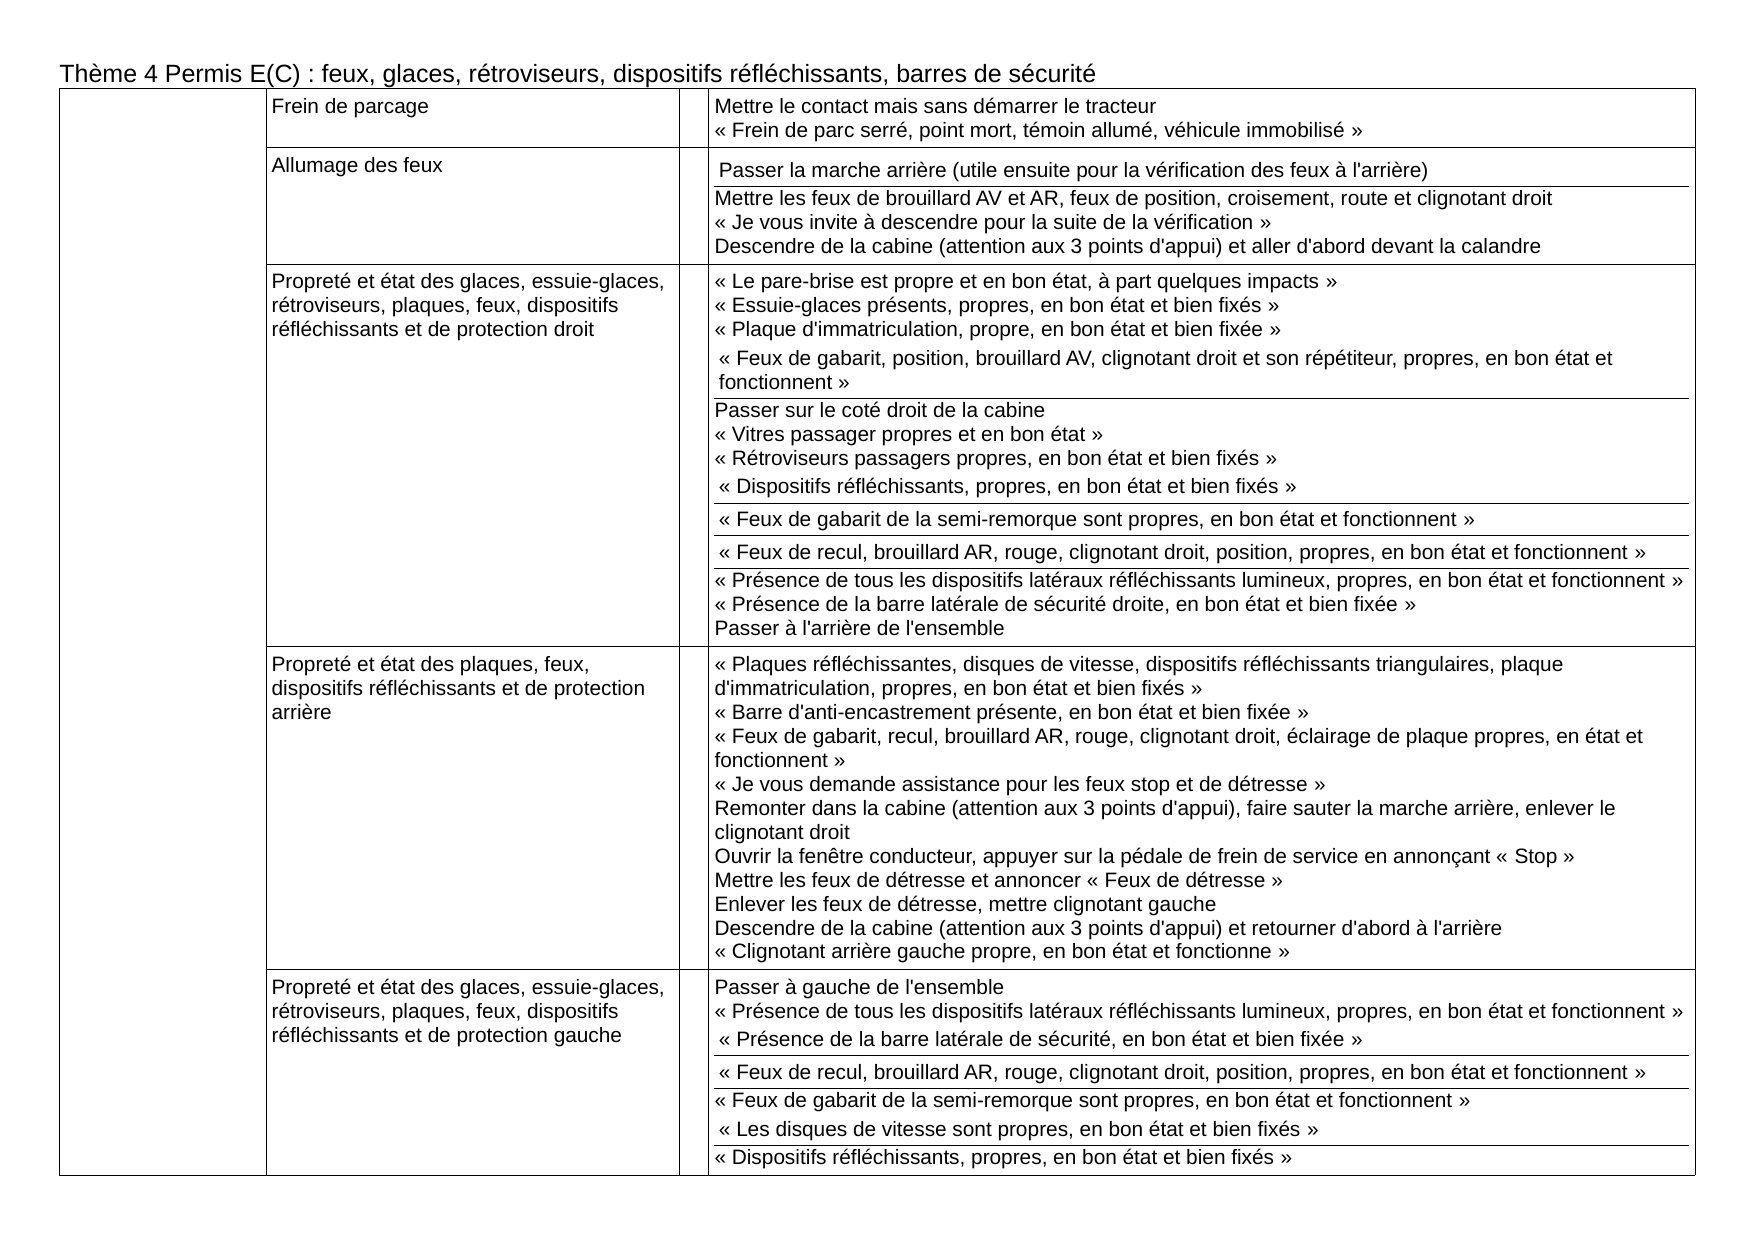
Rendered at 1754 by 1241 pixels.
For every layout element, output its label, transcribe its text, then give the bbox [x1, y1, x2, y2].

table_cell Passer à gauche de l'ensemble « Présence de tous les dispositifs latéraux réfléchissants lumineux, propres, en bon état et fonctionnent » « Présence de la barre latérale de sécurité, en bon état et bien fixée » « Feux de recul, brouillard AR, rouge, clignotant droit, position, propres, en bon état et fonctionnent » « Feux de gabarit de la semi-remorque sont propres, en bon état et fonctionnent » « Les disques de vitesse sont propres, en bon état et bien fixés » « Dispositifs réfléchissants, propres, en bon état et bien fixés » [709, 970, 1695, 1175]
table_cell Propreté et état des glaces, essuie-glaces, rétroviseurs, plaques, feux, dispositifs réfléchissants et de protection droit [267, 265, 679, 646]
table_header [60, 89, 266, 1175]
table_cell [680, 647, 708, 969]
table_header Mettre le contact mais sans démarrer le tracteur « Frein de parc serré, point mort, témoin allumé, véhicule immobilisé » [709, 89, 1695, 147]
table_header [680, 89, 708, 147]
table_cell Propreté et état des plaques, feux, dispositifs réfléchissants et de protection arrière [267, 647, 679, 969]
text Thème 4 Permis E(C) : feux, glaces, rétroviseurs, dispositifs réfléchissants, barres de sécurité [59, 59, 1695, 88]
table_cell Passer la marche arrière (utile ensuite pour la vérification des feux à l'arrière) Mettre les feux de brouillard AV et AR, feux de position, croisement, route et clignotant droit « Je vous invite à descendre pour la suite de la vérification » Descendre de la cabine (attention aux 3 points d'appui) et aller d'abord devant la calandre [709, 148, 1695, 263]
table_cell [680, 970, 708, 1175]
table_cell « Plaques réfléchissantes, disques de vitesse, dispositifs réfléchissants triangulaires, plaque d'immatriculation, propres, en bon état et bien fixés » « Barre d'anti-encastrement présente, en bon état et bien fixée » « Feux de gabarit, recul, brouillard AR, rouge, clignotant droit, éclairage de plaque propres, en état et fonctionnent » « Je vous demande assistance pour les feux stop et de détresse » Remonter dans la cabine (attention aux 3 points d'appui), faire sauter la marche arrière, enlever le clignotant droit Ouvrir la fenêtre conducteur, appuyer sur la pédale de frein de service en annonçant « Stop » Mettre les feux de détresse et annoncer « Feux de détresse » Enlever les feux de détresse, mettre clignotant gauche Descendre de la cabine (attention aux 3 points d'appui) et retourner d'abord à l'arrière « Clignotant arrière gauche propre, en bon état et fonctionne » [709, 647, 1695, 969]
table_cell « Le pare-brise est propre et en bon état, à part quelques impacts » « Essuie-glaces présents, propres, en bon état et bien fixés » « Plaque d'immatriculation, propre, en bon état et bien fixée » « Feux de gabarit, position, brouillard AV, clignotant droit et son répétiteur, propres, en bon état et fonctionnent » Passer sur le coté droit de la cabine « Vitres passager propres et en bon état » « Rétroviseurs passagers propres, en bon état et bien fixés » « Dispositifs réfléchissants, propres, en bon état et bien fixés » « Feux de gabarit de la semi-remorque sont propres, en bon état et fonctionnent » « Feux de recul, brouillard AR, rouge, clignotant droit, position, propres, en bon état et fonctionnent » « Présence de tous les dispositifs latéraux réfléchissants lumineux, propres, en bon état et fonctionnent » « Présence de la barre latérale de sécurité droite, en bon état et bien fixée » Passer à l'arrière de l'ensemble [709, 265, 1695, 646]
table_cell Allumage des feux [267, 148, 679, 263]
table_cell Propreté et état des glaces, essuie-glaces, rétroviseurs, plaques, feux, dispositifs réfléchissants et de protection gauche [267, 970, 679, 1175]
table_header Frein de parcage [267, 89, 679, 147]
table_cell [680, 265, 708, 646]
table_cell [680, 148, 708, 263]
